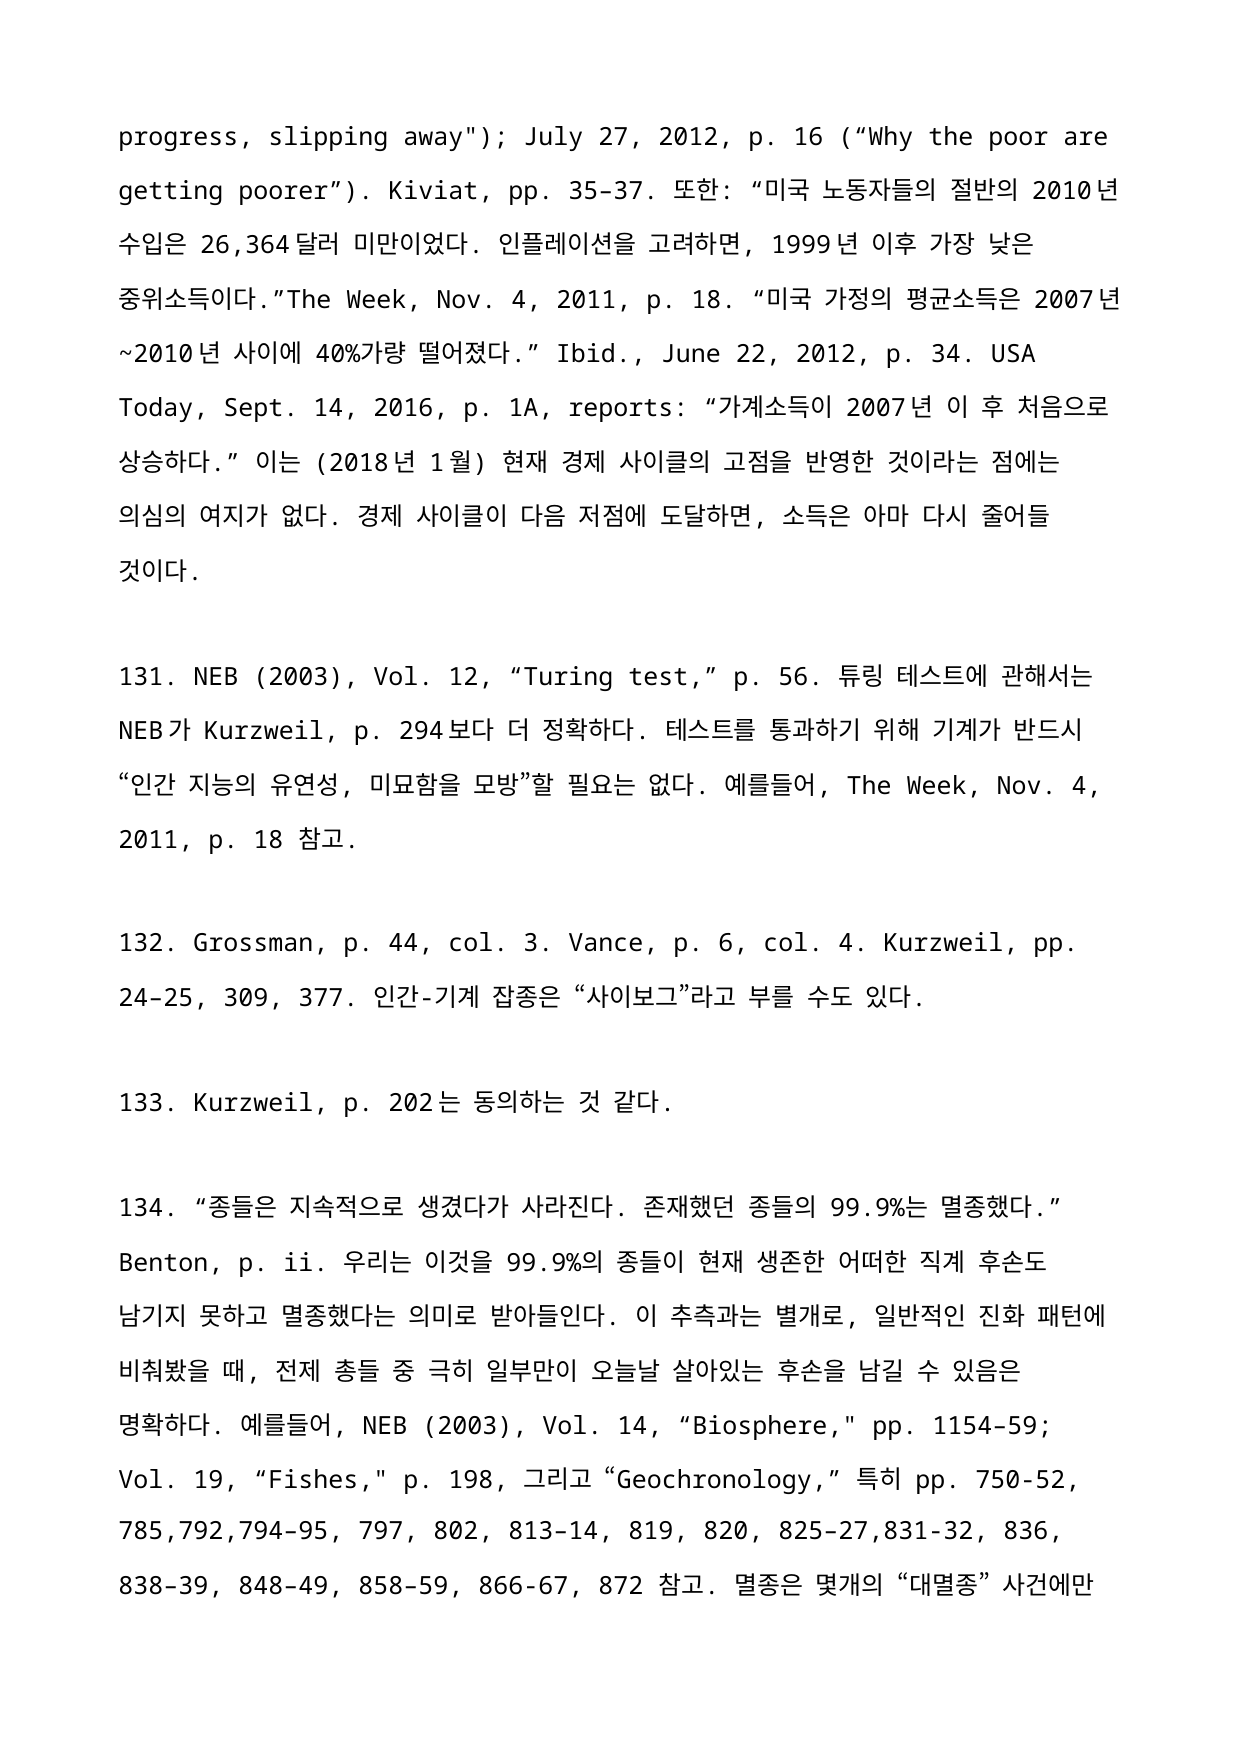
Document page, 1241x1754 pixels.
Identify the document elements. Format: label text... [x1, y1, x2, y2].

text 133. Kurzweil, p. 202는 동의하는 것 같다. [118, 1082, 1122, 1119]
text 131. NEB (2003), Vol. 12, “Turing test,” p. 56. 튜링 테스트에 관해서는 NEB가 Kurzweil, p. 294보다 더 정확하다. 테스트를 통과하기 위해 기계가 반드시 “인간 지능의 유연성, 미묘함을 모방”할 필요는 없다. 예를들어, The Week, Nov. 4, 2011, p. 18 참고. [118, 656, 1122, 856]
text 132. Grossman, p. 44, col. 3. Vance, p. 6, col. 4. Kurzweil, pp. 24–25, 309, 377. 인간-기계 잡종은 “사이보그”라고 부를 수도 있다. [118, 925, 1122, 1013]
text 134. “종들은 지속적으로 생겼다가 사라진다. 존재했던 종들의 99.9%는 멸종했다.” Benton, p. ii. 우리는 이것을 99.9%의 종들이 현재 생존한 어떠한 직계 후손도 남기지 못하고 멸종했다는 의미로 받아들인다. 이 추측과는 별개로, 일반적인 진화 패턴에 비춰봤을 때, 전제 총들 중 극히 일부만이 오늘날 살아있는 후손을 남길 수 있음은 명확하다. 예를들어, NEB (2003), Vol. 14, “Biosphere," pp. 1154–59; Vol. 19, “Fishes," p. 198, 그리고 “Geochronology,” 특히 pp. 750-52, 785,792,794–95, 797, 802, 813–14, 819, 820, 825–27,831-32, 836, 838–39, 848–49, 858–59, 866-67, 872 참고. 멸종은 몇개의 “대멸종” 사건에만 [118, 1188, 1122, 1601]
text progress, slipping away"); July 27, 2012, p. 16 (“Why the poor are getting poorer”). Kiviat, pp. 35–37. 또한: “미국 노동자들의 절반의 2010년 수입은 26,364달러 미만이었다. 인플레이션을 고려하면, 1999년 이후 가장 낮은 중위소득이다.”The Week, Nov. 4, 2011, p. 18. “미국 가정의 평균소득은 2007년~2010년 사이에 40%가량 떨어졌다.” Ibid., June 22, 2012, p. 34. USA Today, Sept. 14, 2016, p. 1A, reports: “가계소득이 2007년 이 후 처음으로 상승하다.” 이는 (2018년 1월) 현재 경제 사이클의 고점을 반영한 것이라는 점에는 의심의 여지가 없다. 경제 사이클이 다음 저점에 도달하면, 소득은 아마 다시 줄어들 것이다. [118, 118, 1122, 587]
